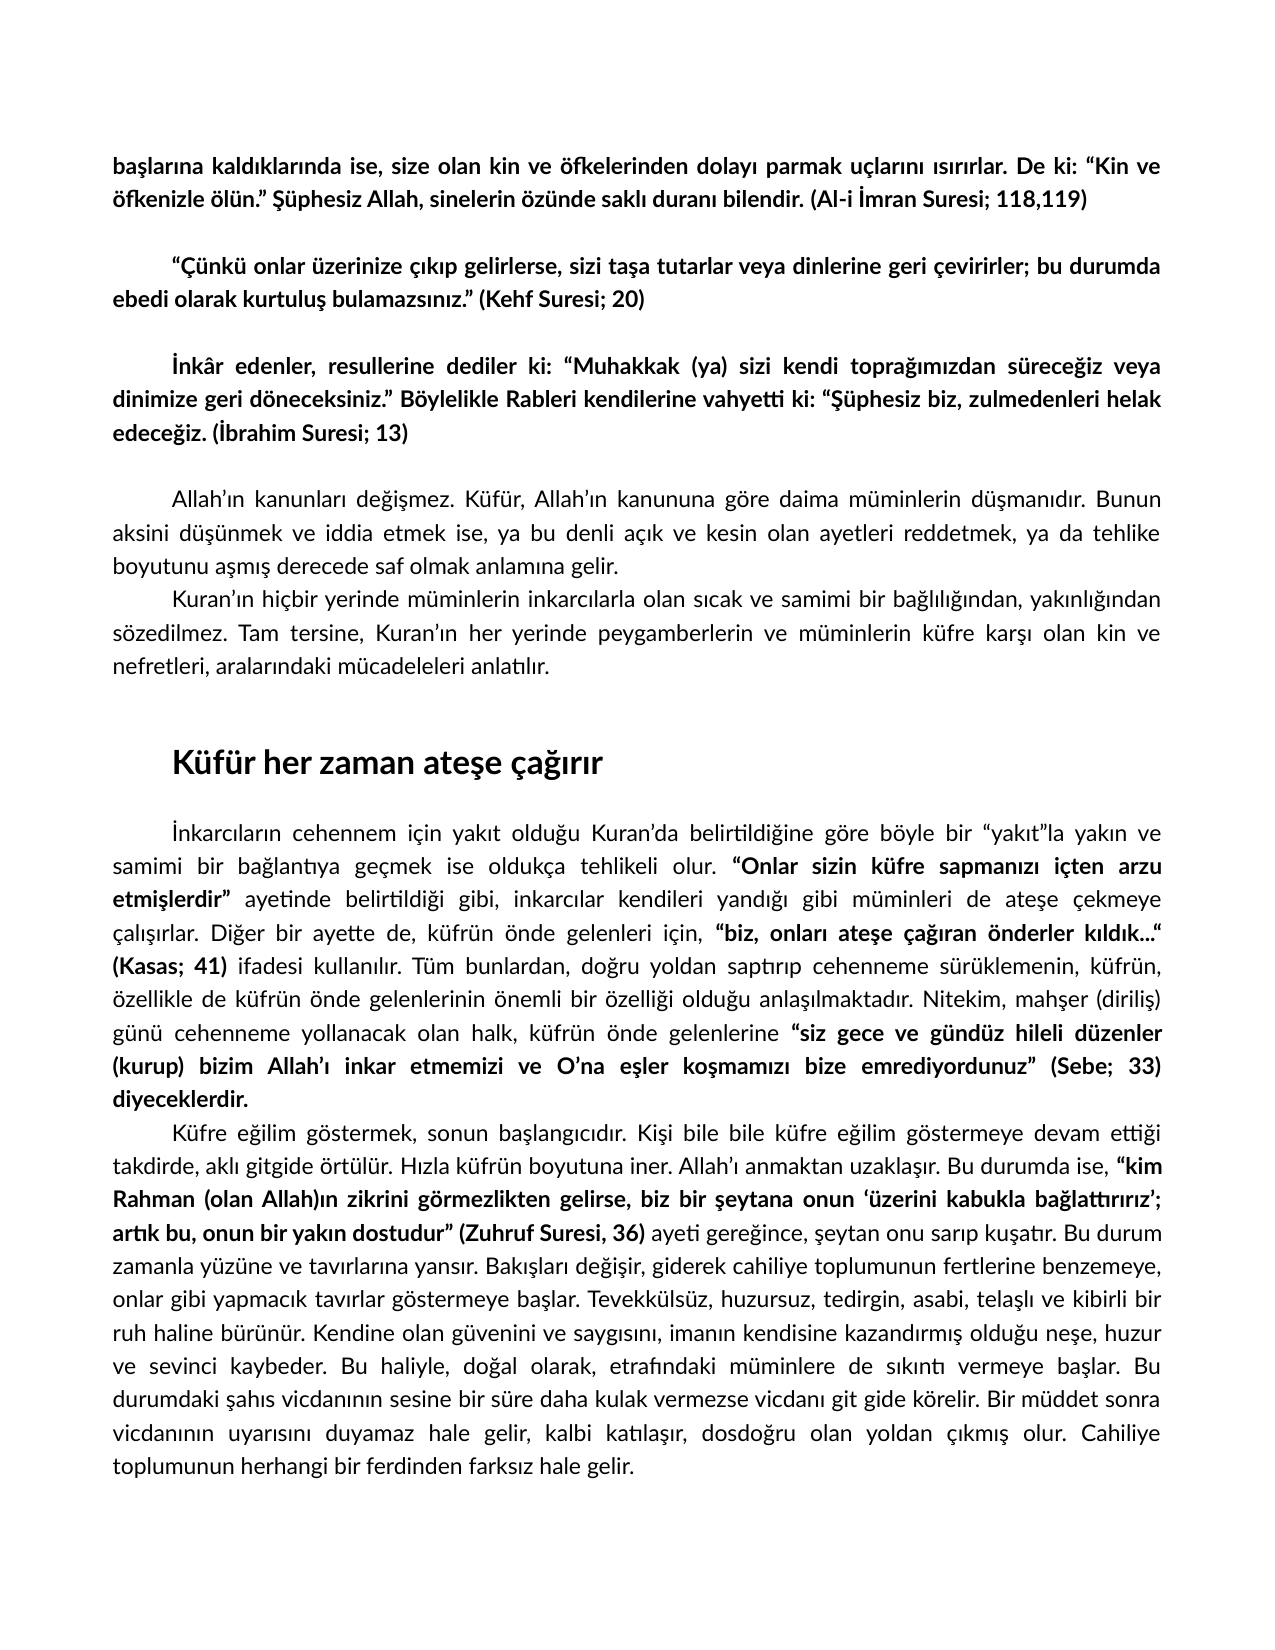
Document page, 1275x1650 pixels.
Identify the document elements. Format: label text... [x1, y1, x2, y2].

text Küfre eğilim göstermek, sonun başlangıcıdır. Kişi bile bile küfre eğilim göstermeye devam ettiği takdirde, aklı gitgide örtülür. Hızla küfrün boyutuna iner. Allah’ı anmaktan uzaklaşır. Bu durumda ise, “kim Rahman (olan Allah)ın zikrini görmezlikten gelirse, biz bir şeytana onun ‘üzerini kabukla bağlattırırız’; artık bu, onun bir yakın dostudur” (Zuhruf Suresi, 36) ayeti gereğince, şeytan onu sarıp kuşatır. Bu durum zamanla yüzüne ve tavırlarına yansır. Bakışları değişir, giderek cahiliye toplumunun fertlerine benzemeye, onlar gibi yapmacık tavırlar göstermeye başlar. Tevekkülsüz, huzursuz, tedirgin, asabi, telaşlı ve kibirli bir ruh haline bürünür. Kendine olan güvenini ve saygısını, imanın kendisine kazandırmış olduğu neşe, huzur ve sevinci kaybeder. Bu haliyle, doğal olarak, etrafındaki müminlere de sıkıntı vermeye başlar. Bu durumdaki şahıs vicdanının sesine bir süre daha kulak vermezse vicdanı git gide körelir. Bir müddet sonra vicdanının uyarısını duyamaz hale gelir, kalbi katılaşır, dosdoğru olan yoldan çıkmış olur. Cahiliye toplumunun herhangi bir ferdinden farksız hale gelir. [112, 1114, 1162, 1481]
text Kuran’ın hiçbir yerinde müminlerin inkarcılarla olan sıcak ve samimi bir bağlılığından, yakınlığından sözedilmez. Tam tersine, Kuran’ın her yerinde peygamberlerin ve müminlerin küfre karşı olan kin ve nefretleri, aralarındaki mücadeleleri anlatılır. [112, 581, 1162, 681]
subtitle Küfür her zaman ateşe çağırır [112, 748, 1162, 781]
text Allah’ın kanunları değişmez. Küfür, Allah’ın kanununa göre daima müminlerin düşmanıdır. Bunun aksini düşünmek ve iddia etmek ise, ya bu denli açık ve kesin olan ayetleri reddetmek, ya da tehlike boyutunu aşmış derecede saf olmak anlamına gelir. [112, 481, 1162, 581]
text İnkâr edenler, resullerine dediler ki: “Muhakkak (ya) sizi kendi toprağımızdan süreceğiz veya dinimize geri döneceksiniz.” Böylelikle Rableri kendilerine vahyetti ki: “Şüphesiz biz, zulmedenleri helak edeceğiz. (İbrahim Suresi; 13) [112, 348, 1162, 448]
text başlarına kaldıklarında ise, size olan kin ve öfkelerinden dolayı parmak uçlarını ısırırlar. De ki: “Kin ve öfkenizle ölün.” Şüphesiz Allah, sinelerin özünde saklı duranı bilendir. (Al-i İmran Suresi; 118,119) [112, 148, 1162, 214]
text İnkarcıların cehennem için yakıt olduğu Kuran’da belirtildiğine göre böyle bir “yakıt”la yakın ve samimi bir bağlantıya geçmek ise oldukça tehlikeli olur. “Onlar sizin küfre sapmanızı içten arzu etmişlerdir” ayetinde belirtildiği gibi, inkarcılar kendileri yandığı gibi müminleri de ateşe çekmeye çalışırlar. Diğer bir ayette de, küfrün önde gelenleri için, “biz, onları ateşe çağıran önderler kıldık...“ (Kasas; 41) ifadesi kullanılır. Tüm bunlardan, doğru yoldan saptırıp cehenneme sürüklemenin, küfrün, özellikle de küfrün önde gelenlerinin önemli bir özelliği olduğu anlaşılmaktadır. Nitekim, mahşer (diriliş) günü cehenneme yollanacak olan halk, küfrün önde gelenlerine “siz gece ve gündüz hileli düzenler (kurup) bizim Allah’ı inkar etmemizi ve O’na eşler koşmamızı bize emrediyordunuz” (Sebe; 33) diyeceklerdir. [112, 814, 1162, 1114]
text “Çünkü onlar üzerinize çıkıp gelirlerse, sizi taşa tutarlar veya dinlerine geri çevirirler; bu durumda ebedi olarak kurtuluş bulamazsınız.” (Kehf Suresi; 20) [112, 248, 1162, 314]
